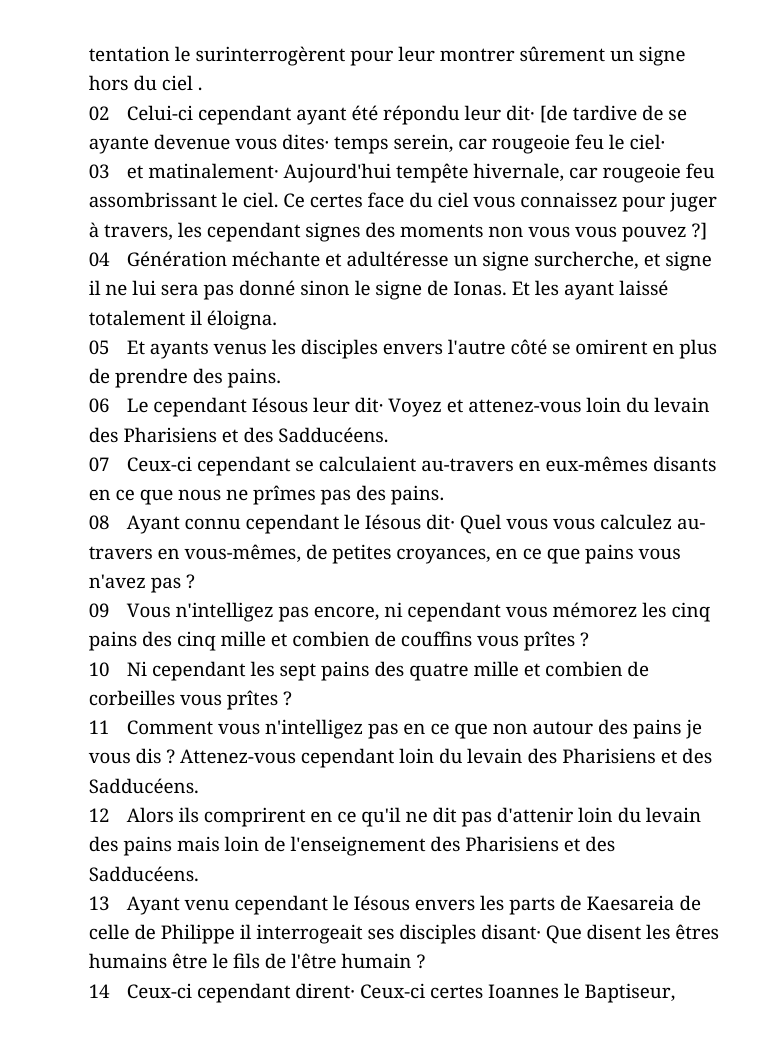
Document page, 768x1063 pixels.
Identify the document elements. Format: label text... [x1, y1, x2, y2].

text tentation le surinterrogèrent pour leur montrer sûrement un signe hors du ciel . 02 Celui-ci cependant ayant été répondu leur dit· [de tardive de se ayante devenue vous dites· temps serein, car rougeoie feu le ciel· 03 et matinalement· Aujourd'hui tempête hivernale, car rougeoie feu assombrissant le ciel. Ce certes face du ciel vous connaissez pour juger à travers, les cependant signes des moments non vous vous pouvez ?] 04 Génération méchante et adultéresse un signe surcherche, et signe il ne lui sera pas donné sinon le signe de Ionas. Et les ayant laissé totalement il éloigna. 05 Et ayants venus les disciples envers l'autre côté se omirent en plus de prendre des pains. 06 Le cependant Iésous leur dit· Voyez et attenez-vous loin du levain des Pharisiens et des Sadducéens. 07 Ceux-ci cependant se calculaient au-travers en eux-mêmes disants en ce que nous ne prîmes pas des pains. 08 Ayant connu cependant le Iésous dit· Quel vous vous calculez au-travers en vous-mêmes, de petites croyances, en ce que pains vous n'avez pas ? 09 Vous n'intelligez pas encore, ni cependant vous mémorez les cinq pains des cinq mille et combien de couffins vous prîtes ? 10 Ni cependant les sept pains des quatre mille et combien de corbeilles vous prîtes ? 11 Comment vous n'intelligez pas en ce que non autour des pains je vous dis ? Attenez-vous cependant loin du levain des Pharisiens et des Sadducéens. 12 Alors ils comprirent en ce qu'il ne dit pas d'attenir loin du levain des pains mais loin de l'enseignement des Pharisiens et des Sadducéens. 13 Ayant venu cependant le Iésous envers les parts de Kaesareia de celle de Philippe il interrogeait ses disciples disant· Que disent les êtres humains être le fils de l'être humain ? 14 Ceux-ci cependant dirent· Ceux-ci certes Ioannes le Baptiseur, [88, 41, 726, 1003]
